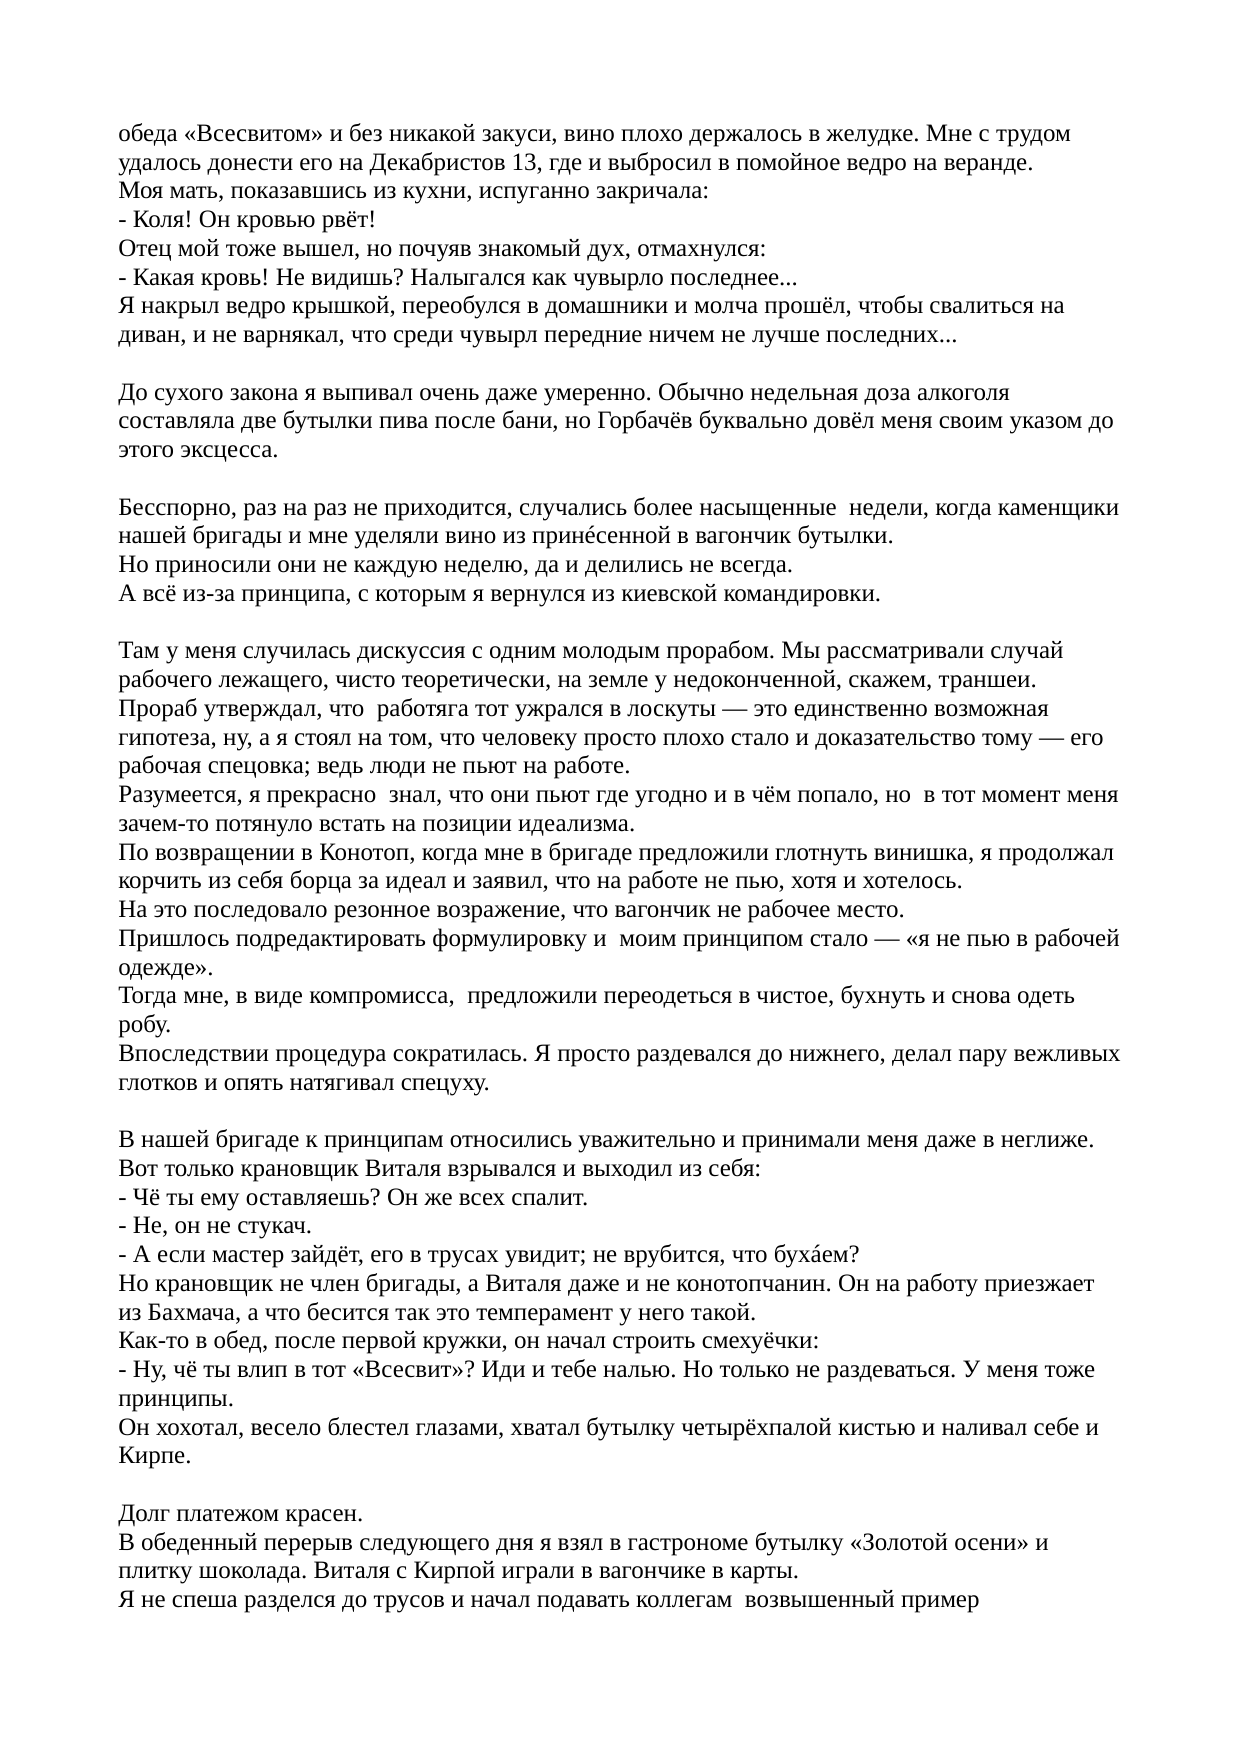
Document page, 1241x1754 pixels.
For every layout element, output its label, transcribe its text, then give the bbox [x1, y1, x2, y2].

text Но крановщик не член бригады, а Виталя даже и не конотопчанин. Он на работу приезжает из Бахмача, а что бесится так это темперамент у него такой. [118, 1268, 1122, 1326]
text - Какая кровь! Не видишь? Налыгался как чувырло последнее... [118, 262, 1122, 291]
text До сухого закона я выпивал очень даже умеренно. Обычно недельная доза алкоголя составляла две бутылки пива после бани, но Горбачёв буквально довёл меня своим указом до этого эксцесса. [118, 377, 1122, 463]
text В нашей бригаде к принципам относились уважительно и принимали меня даже в неглиже. [118, 1124, 1122, 1153]
text Как-то в обед, после первой кружки, он начал строить смехуёчки: [118, 1326, 1122, 1354]
text Тогда мне, в виде компромисса, предложили переодеться в чистое, бухнуть и снова одеть робу. [118, 981, 1122, 1038]
text Отец мой тоже вышел, но почуяв знакомый дух, отмахнулся: [118, 233, 1122, 262]
text По возвращении в Конотоп, когда мне в бригаде предложили глотнуть винишка, я продолжал корчить из себя борца за идеал и заявил, что на работе не пью, хотя и хотелось. [118, 837, 1122, 894]
text Он хохотал, весело блестел глазами, хватал бутылку четырёхпалой кистью и наливал себе и Кирпе. [118, 1412, 1122, 1469]
text Впоследствии процедура сократилась. Я просто раздевался до нижнего, делал пару вежливых глотков и опять натягивал спецуху. [118, 1038, 1122, 1096]
text Там у меня случилась дискуссия с одним молодым прорабом. Мы рассматривали случай рабочего лежащего, чисто теоретически, на земле у недоконченной, скажем, траншеи. [118, 636, 1122, 693]
text - А если мастер зайдёт, его в трусах увидит; не врубится, что бухáем? [118, 1239, 1122, 1268]
text - Не, он не стукач. [118, 1211, 1122, 1239]
text Прораб утверждал, что работяга тот ужрался в лоскуты — это единственно возможная гипотеза, ну, а я стоял на том, что человеку просто плохо стало и доказательство тому — его рабочая спецовка; ведь люди не пьют на работе. [118, 693, 1122, 779]
text - Чё ты ему оставляешь? Он же всех спалит. [118, 1182, 1122, 1211]
text На это последовало резонное возражение, что вагончик не рабочее место. [118, 894, 1122, 923]
text В обеденный перерыв следующего дня я взял в гастрономе бутылку «Золотой осени» и плитку шоколада. Виталя с Кирпой играли в вагончике в карты. [118, 1527, 1122, 1584]
text Бесспорно, раз на раз не приходится, случались более насыщенные недели, когда каменщики нашей бригады и мне уделяли вино из принéсенной в вагончик бутылки. [118, 492, 1122, 549]
text Долг платежом красен. [118, 1498, 1122, 1527]
text Но приносили они не каждую неделю, да и делились не всегда. [118, 549, 1122, 578]
text Пришлось подредактировать формулировку и моим принципом стало — «я не пью в рабочей одежде». [118, 923, 1122, 981]
text Вот только крановщик Виталя взрывался и выходил из себя: [118, 1153, 1122, 1182]
text Разумеется, я прекрасно знал, что они пьют где угодно и в чём попало, но в тот момент меня зачем-то потянуло встать на позиции идеализма. [118, 779, 1122, 837]
text Я не спеша разделся до трусов и начал подавать коллегам возвышенный пример [118, 1584, 1122, 1613]
text обеда «Всесвитом» и без никакой закуси, вино плохо держалось в желудке. Мне с трудом удалось донести его на Декабристов 13, где и выбросил в помойное ведро на веранде. [118, 118, 1122, 176]
text - Коля! Он кровью рвёт! [118, 204, 1122, 233]
text Я накрыл ведро крышкой, переобулся в домашники и молча прошёл, чтобы свалиться на диван, и не варнякал, что среди чувырл передние ничем не лучше последних... [118, 291, 1122, 348]
text - Ну, чё ты влип в тот «Всесвит»? Иди и тебе налью. Но только не раздеваться. У меня тоже принципы. [118, 1354, 1122, 1412]
text А всё из-за принципа, с которым я вернулся из киевской командировки. [118, 578, 1122, 607]
text Моя мать, показавшись из кухни, испуганно закричала: [118, 176, 1122, 204]
